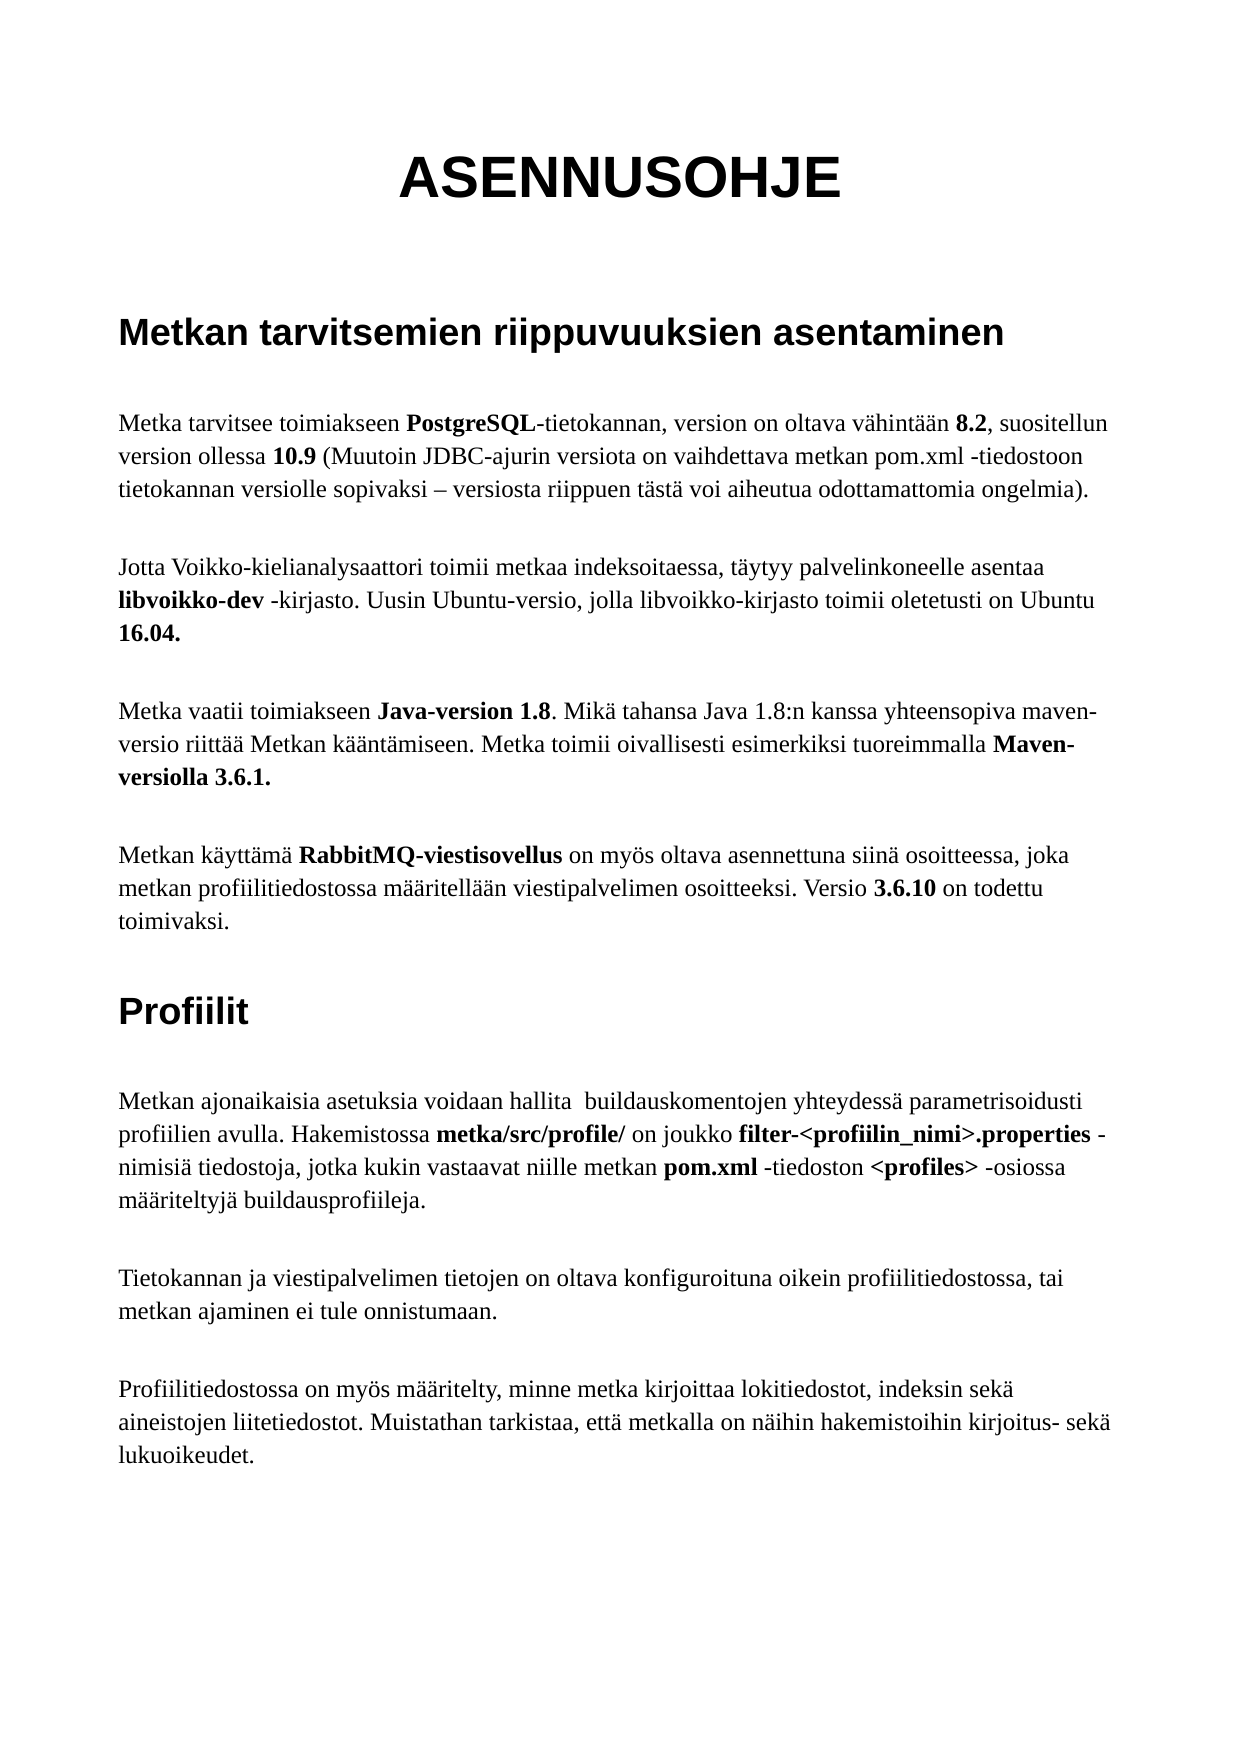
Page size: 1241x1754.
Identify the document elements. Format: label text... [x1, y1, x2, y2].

text Jotta Voikko-kielianalysaattori toimii metkaa indeksoitaessa, täytyy palvelinkoneelle asentaa libvoikko-dev -kirjasto. Uusin Ubuntu-versio, jolla libvoikko-kirjasto toimii oletetusti on Ubuntu 16.04. [118, 552, 1122, 647]
text Metkan ajonaikaisia asetuksia voidaan hallita buildauskomentojen yhteydessä parametrisoidusti profiilien avulla. Hakemistossa metka/src/profile/ on joukko filter-<profiilin_nimi>.properties -nimisiä tiedostoja, jotka kukin vastaavat niille metkan pom.xml -tiedoston <profiles> -osiossa määriteltyjä buildausprofiileja. [118, 1086, 1122, 1214]
text Profiilitiedostossa on myös määritelty, minne metka kirjoittaa lokitiedostot, indeksin sekä aineistojen liitetiedostot. Muistathan tarkistaa, että metkalla on näihin hakemistoihin kirjoitus- sekä lukuoikeudet. [118, 1374, 1122, 1469]
text Metka vaatii toimiakseen Java-version 1.8. Mikä tahansa Java 1.8:n kanssa yhteensopiva maven-versio riittää Metkan kääntämiseen. Metka toimii oivallisesti esimerkiksi tuoreimmalla Maven-versiolla 3.6.1. [118, 696, 1122, 791]
text Metka tarvitsee toimiakseen PostgreSQL-tietokannan, version on oltava vähintään 8.2, suositellun version ollessa 10.9 (Muutoin JDBC-ajurin versiota on vaihdettava metkan pom.xml -tiedostoon tietokannan versiolle sopivaksi – versiosta riippuen tästä voi aiheutua odottamattomia ongelmia). [118, 408, 1122, 503]
subtitle Profiilit [118, 988, 1122, 1032]
text Metkan käyttämä RabbitMQ-viestisovellus on myös oltava asennettuna siinä osoitteessa, joka metkan profiilitiedostossa määritellään viestipalvelimen osoitteeksi. Versio 3.6.10 on todettu toimivaksi. [118, 840, 1122, 935]
text Tietokannan ja viestipalvelimen tietojen on oltava konfiguroituna oikein profiilitiedostossa, tai metkan ajaminen ei tule onnistumaan. [118, 1263, 1122, 1325]
title ASENNUSOHJE [118, 143, 1122, 210]
subtitle Metkan tarvitsemien riippuvuuksien asentaminen [118, 310, 1122, 354]
